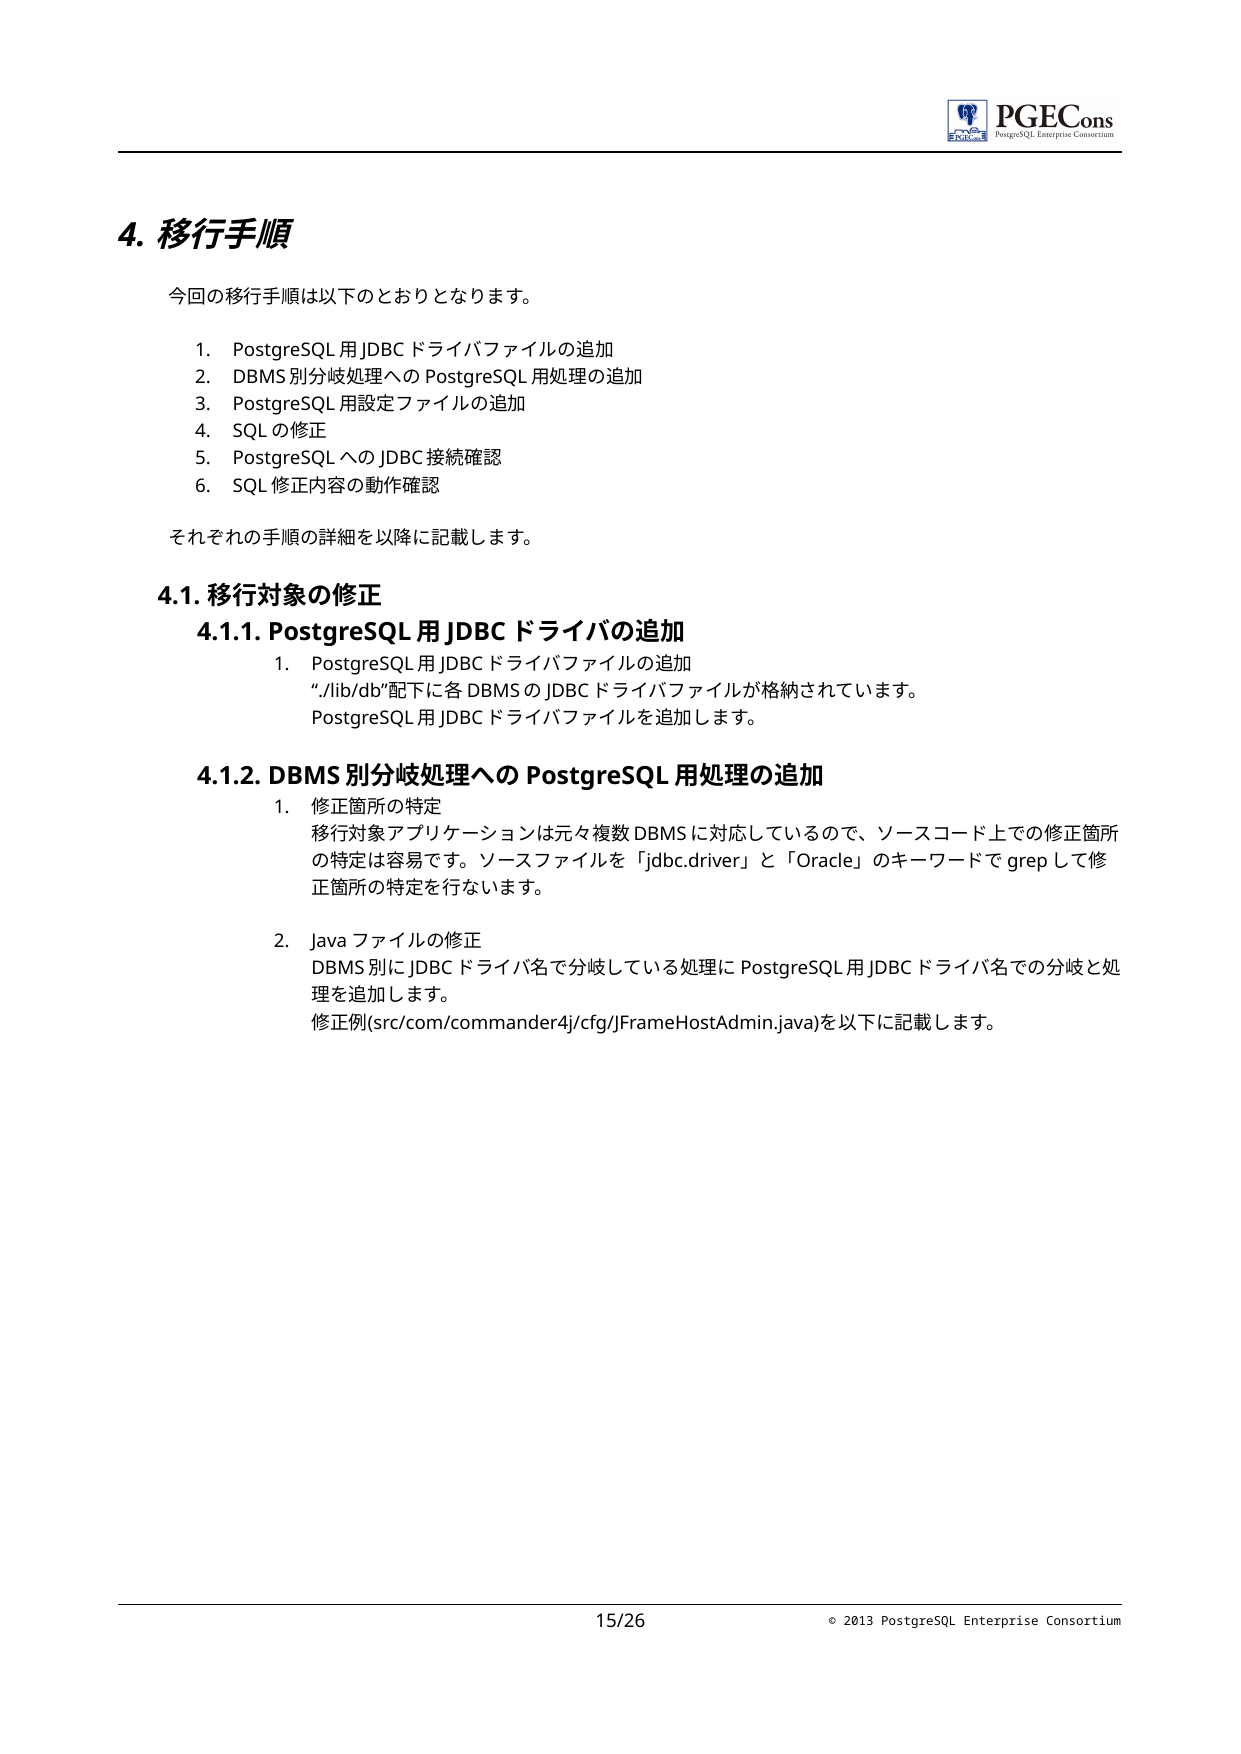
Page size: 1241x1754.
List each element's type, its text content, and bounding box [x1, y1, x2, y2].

list SQL修正内容の動作確認 [195, 470, 1122, 497]
picture [941, 94, 1119, 147]
list PostgreSQL用JDBCドライバファイルの追加 [274, 648, 1122, 675]
list DBMS別分岐処理へのPostgreSQL用処理の追加 [195, 361, 1122, 389]
subtitle 移行対象の修正 [157, 576, 1122, 612]
list 修正例(src/com/commander4j/cfg/JFrameHostAdmin.java)を以下に記載します。 [274, 1007, 1122, 1034]
list PostgreSQL用JDBCドライバファイルの追加 [195, 334, 1122, 361]
list “./lib/db”配下に各DBMSのJDBCドライバファイルが格納されています。 [274, 675, 1122, 702]
list PostgreSQLへのJDBC接続確認 [195, 443, 1122, 470]
list PostgreSQL用JDBCドライバファイルを追加します。 [274, 702, 1122, 730]
list DBMS別にJDBCドライバ名で分岐している処理にPostgreSQL用JDBCドライバ名での分岐と処理を追加します。 [274, 953, 1122, 1007]
list SQLの修正 [195, 416, 1122, 443]
list 移行対象アプリケーションは元々複数DBMSに対応しているので、ソースコード上での修正箇所の特定は容易です。ソースファイルを「jdbc.driver」と「Oracle」のキーワードでgrepして修正箇所の特定を行ないます。 [274, 819, 1122, 900]
list 修正箇所の特定 [274, 791, 1122, 819]
subtitle DBMS別分岐処理へのPostgreSQL用処理の追加 [197, 755, 1122, 791]
subtitle 移行手順 [118, 208, 1122, 256]
text それぞれの手順の詳細を以降に記載します。 [157, 523, 1122, 550]
list Javaファイルの修正 [274, 926, 1122, 953]
list PostgreSQL用設定ファイルの追加 [195, 389, 1122, 416]
subtitle PostgreSQL用JDBCドライバの追加 [197, 612, 1122, 648]
text 今回の移行手順は以下のとおりとなります。 [157, 282, 1122, 309]
